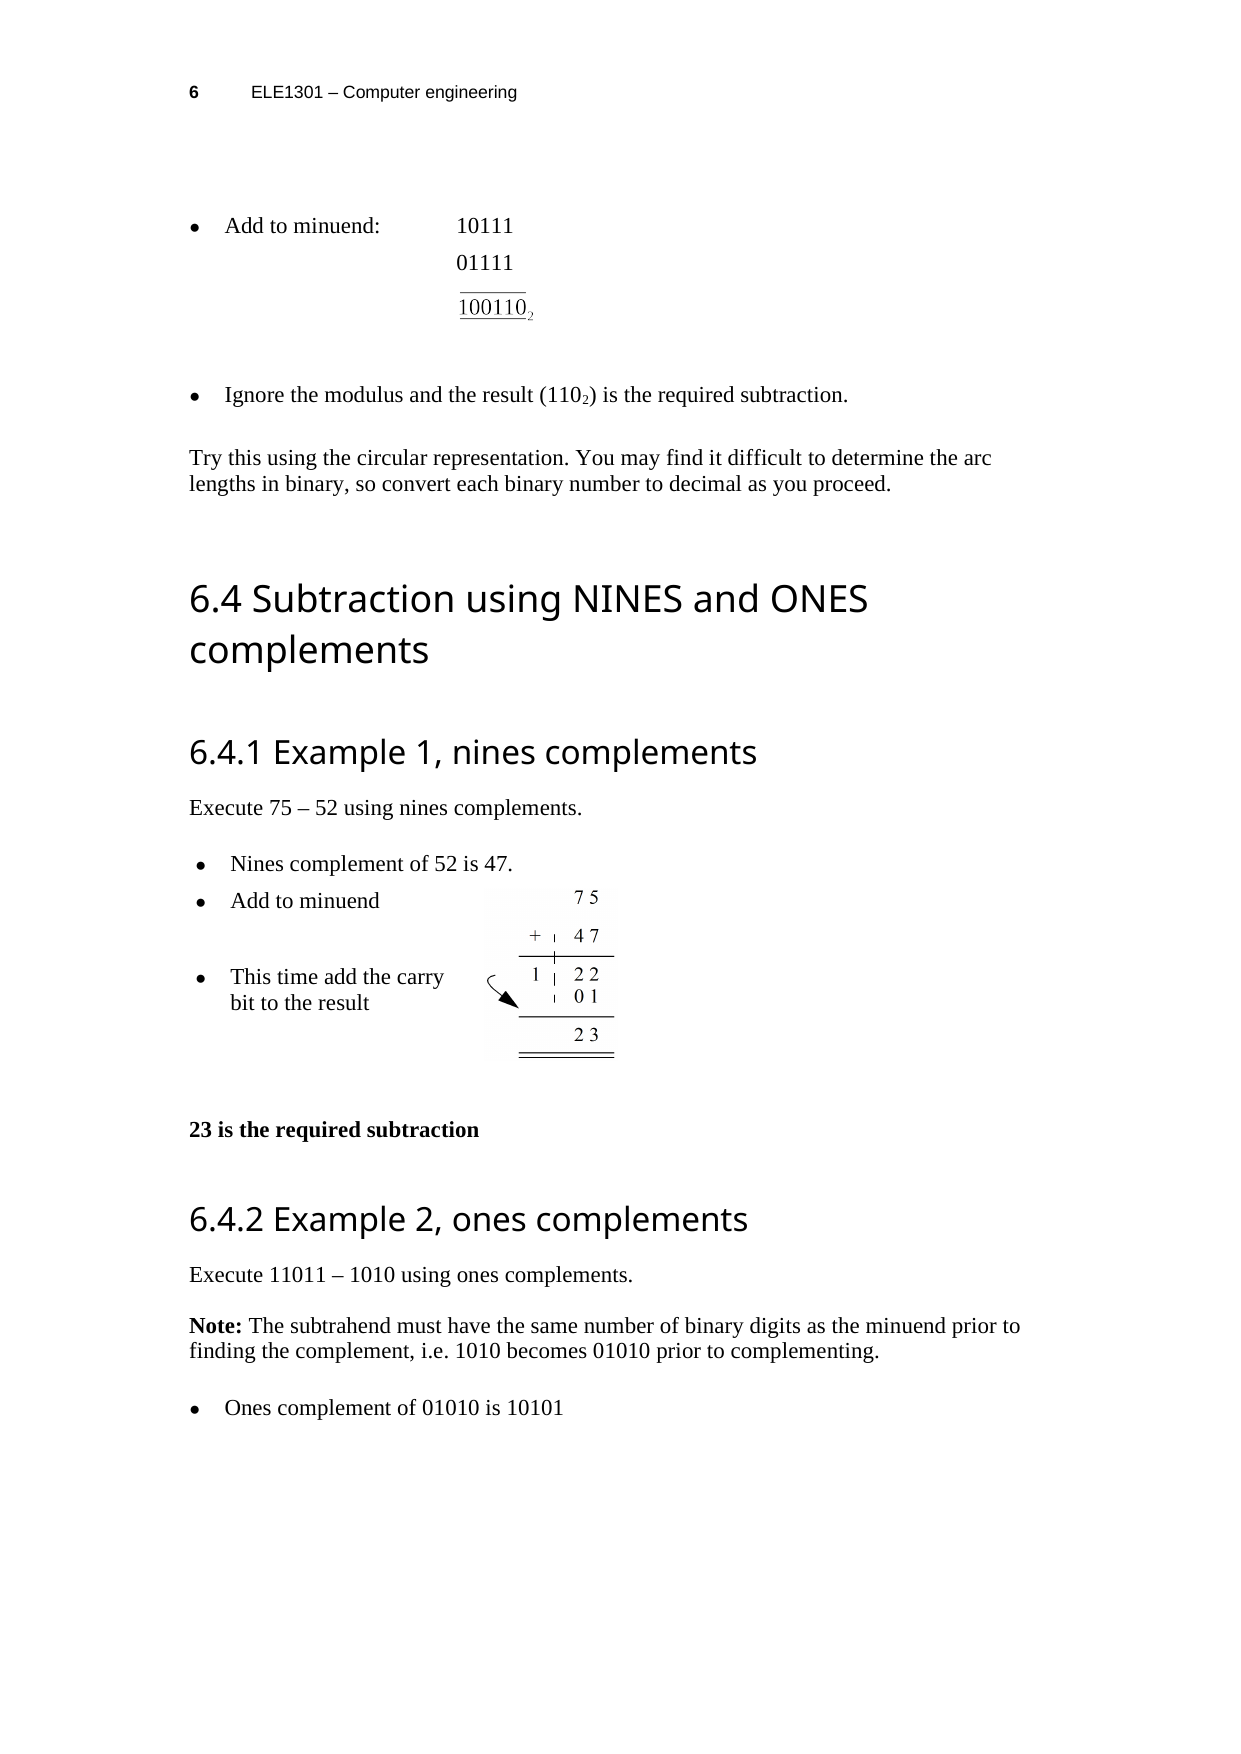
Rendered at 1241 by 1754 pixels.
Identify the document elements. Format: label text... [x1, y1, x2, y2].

subtitle Example 1, nines complements [189, 729, 1051, 774]
subtitle Subtraction using NINES and ONES complements [189, 573, 1051, 675]
table_header Nines complement of 52 is 47. [189, 846, 757, 882]
table_header Add to minuend: [189, 207, 456, 244]
table_cell [456, 282, 678, 331]
table_header 10111 [456, 207, 678, 244]
text 23 is the required subtraction [189, 1117, 1051, 1142]
subtitle Example 2, ones complements [189, 1196, 1051, 1241]
list Ignore the modulus and the result (1102) is the required subtraction. [189, 381, 1051, 432]
text Execute 11011 – 1010 using ones complements. [189, 1262, 1051, 1288]
table_cell 01111 [456, 244, 678, 282]
table_cell [189, 282, 456, 331]
text Note: The subtrahend must have the same number of binary digits as the minuend prior to finding the complement, i.e. 1010 becomes 01010 prior to complementing. [189, 1313, 1051, 1364]
text Execute 75 – 52 using nines complements. [189, 795, 1051, 821]
table_cell Add to minuend This time add the carry bit to the result [189, 883, 478, 1066]
picture [483, 888, 618, 1061]
table_cell [478, 883, 757, 1066]
table_cell [189, 244, 456, 282]
text Try this using the circular representation. You may find it difficult to determine the arc lengths in binary, so convert each binary number to decimal as you proceed. [189, 445, 1051, 496]
table_header Ones complement of 01010 is 10101 [189, 1389, 794, 1426]
